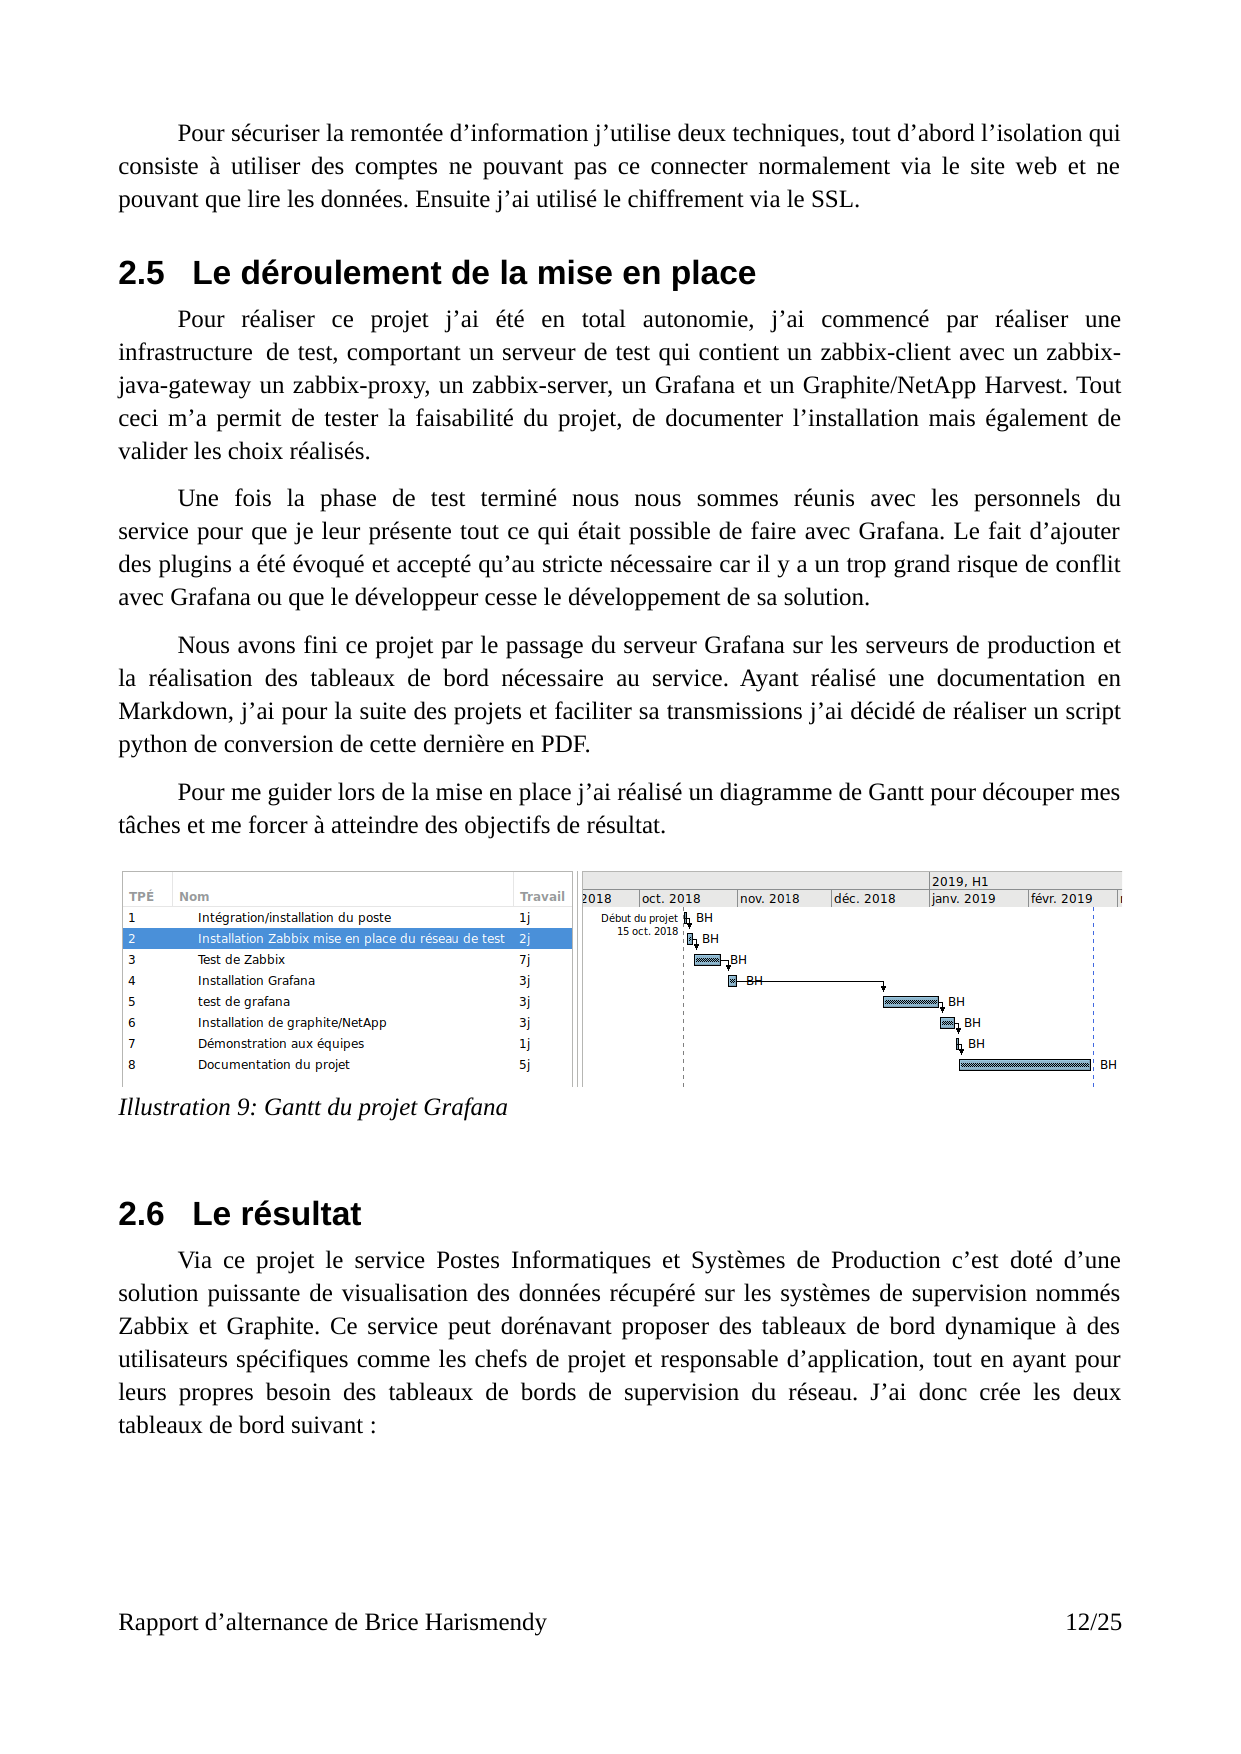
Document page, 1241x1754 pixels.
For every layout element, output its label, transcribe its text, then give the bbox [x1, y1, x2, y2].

subtitle Le déroulement de la mise en place [118, 253, 1122, 291]
text Pour me guider lors de la mise en place j’ai réalisé un diagramme de Gantt pour découper mes tâches et me forcer à atteindre des objectifs de résultat. [118, 777, 1122, 838]
text Illustration 9: Gantt du projet Grafana [118, 1087, 1122, 1121]
text Une fois la phase de test terminé nous nous sommes réunis avec les personnels du service pour que je leur présente tout ce qui était possible de faire avec Grafana. Le fait d’ajouter des plugins a été évoqué et accepté qu’au stricte nécessaire car il y a un trop grand risque de conflit avec Grafana ou que le développeur cesse le développement de sa solution. [118, 483, 1122, 611]
text Pour sécuriser la remontée d’information j’utilise deux techniques, tout d’abord l’isolation qui consiste à utiliser des comptes ne pouvant pas ce connecter normalement via le site web et ne pouvant que lire les données. Ensuite j’ai utilisé le chiffrement via le SSL. [118, 118, 1122, 213]
text Nous avons fini ce projet par le passage du serveur Grafana sur les serveurs de production et la réalisation des tableaux de bord nécessaire au service. Ayant réalisé une documentation en Markdown, j’ai pour la suite des projets et faciliter sa transmissions j’ai décidé de réaliser un script python de conversion de cette dernière en PDF. [118, 630, 1122, 758]
text Via ce projet le service Postes Informatiques et Systèmes de Production c’est doté d’une solution puissante de visualisation des données récupéré sur les systèmes de supervision nommés Zabbix et Graphite. Ce service peut dorénavant proposer des tableaux de bord dynamique à des utilisateurs spécifiques comme les chefs de projet et responsable d’application, tout en ayant pour leurs propres besoin des tableaux de bords de supervision du réseau. J’ai donc crée les deux tableaux de bord suivant : [118, 1245, 1122, 1439]
picture [118, 870, 1123, 1087]
subtitle Le résultat [118, 1194, 1122, 1232]
text Pour réaliser ce projet j’ai été en total autonomie, j’ai commencé par réaliser une infrastructure de test, comportant un serveur de test qui contient un zabbix-client avec un zabbix-java-gateway un zabbix-proxy, un zabbix-server, un Grafana et un Graphite/NetApp Harvest. Tout ceci m’a permit de tester la faisabilité du projet, de documenter l’installation mais également de valider les choix réalisés. [118, 304, 1122, 464]
